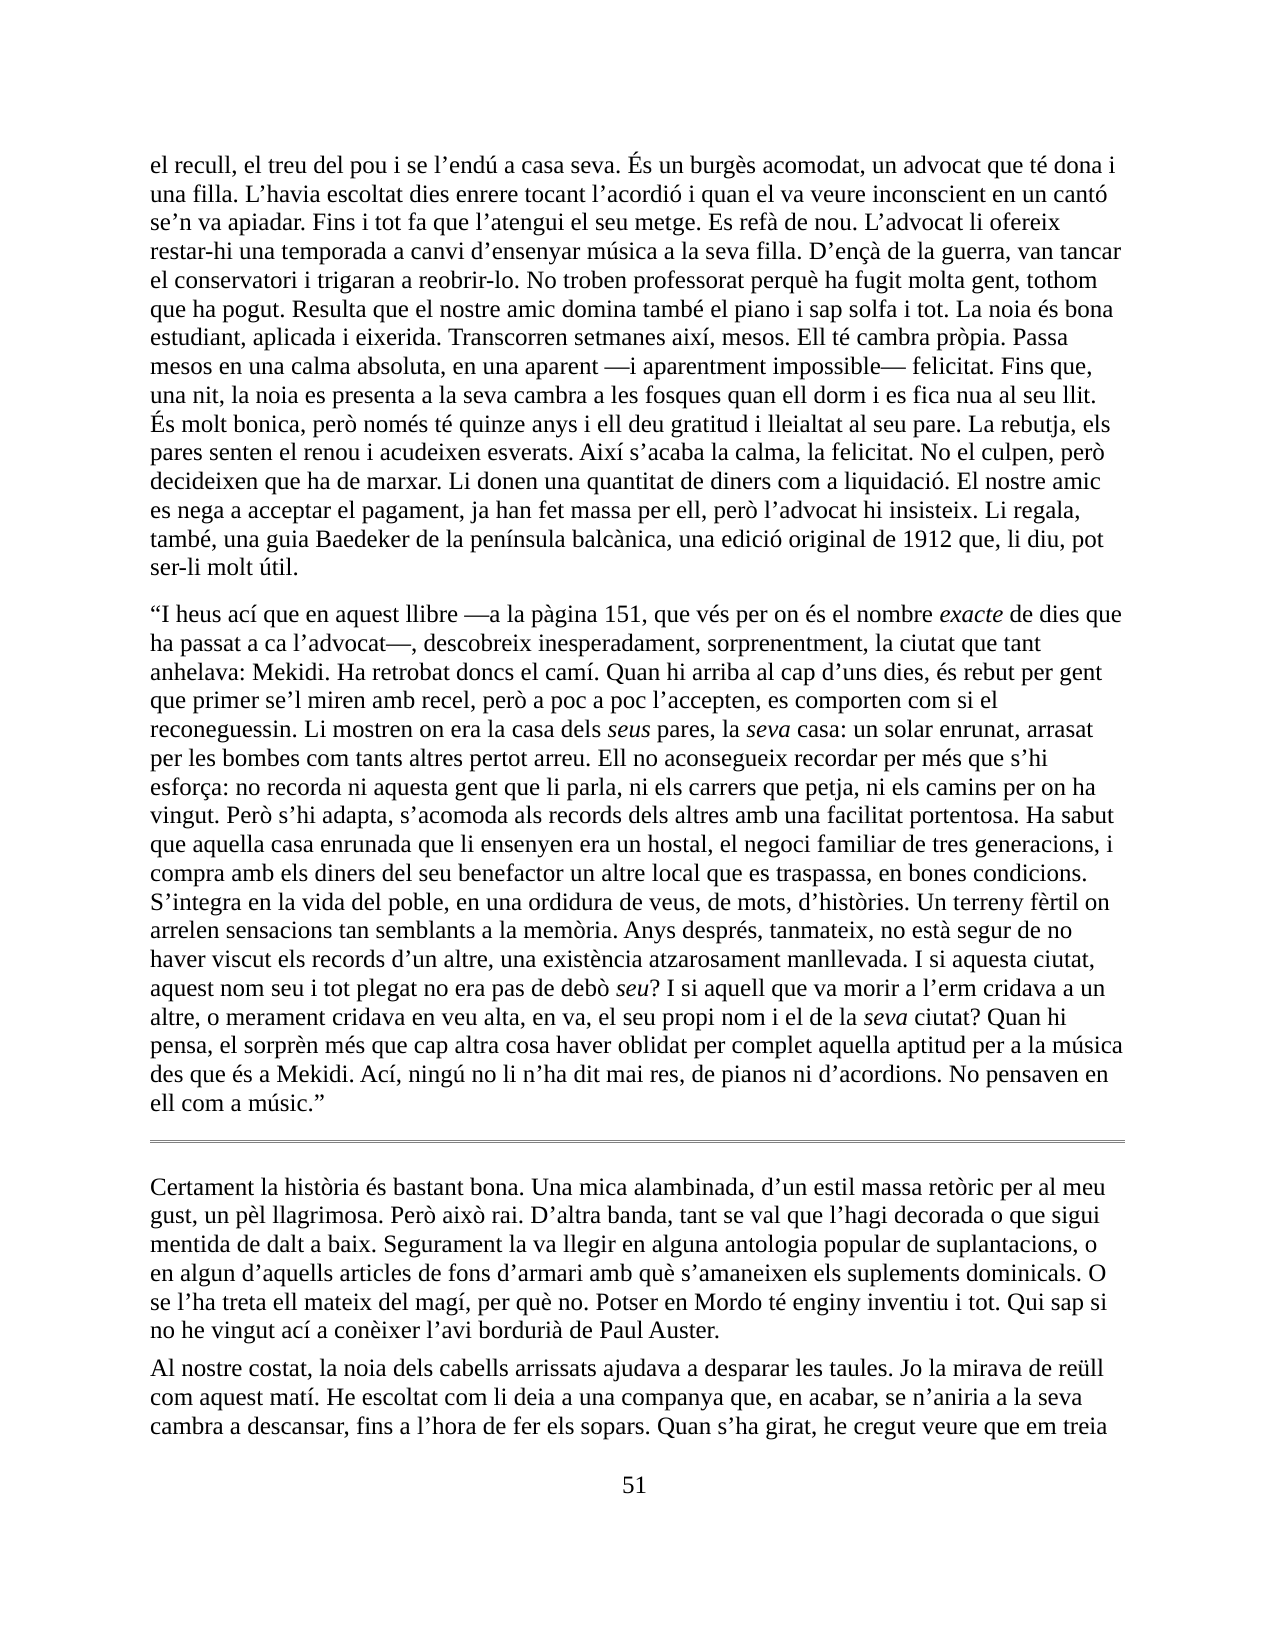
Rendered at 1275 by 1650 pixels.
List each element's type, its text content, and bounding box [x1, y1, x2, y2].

text el recull, el treu del pou i se l’endú a casa seva. És un burgès acomodat, un advocat que té dona i una filla. L’havia escoltat dies enrere tocant l’acordió i quan el va veure inconscient en un cantó se’n va apiadar. Fins i tot fa que l’atengui el seu metge. Es refà de nou. L’advocat li ofereix restar-hi una temporada a canvi d’ensenyar música a la seva filla. D’ençà de la guerra, van tancar el conservatori i trigaran a reobrir-lo. No troben professorat perquè ha fugit molta gent, tothom que ha pogut. Resulta que el nostre amic domina també el piano i sap solfa i tot. La noia és bona estudiant, aplicada i eixerida. Transcorren setmanes així, mesos. Ell té cambra pròpia. Passa mesos en una calma absoluta, en una aparent —i aparentment impossible— felicitat. Fins que, una nit, la noia es presenta a la seva cambra a les fosques quan ell dorm i es fica nua al seu llit. És molt bonica, però només té quinze anys i ell deu gratitud i lleialtat al seu pare. La rebutja, els pares senten el renou i acudeixen esverats. Així s’acaba la calma, la felicitat. No el culpen, però decideixen que ha de marxar. Li donen una quantitat de diners com a liquidació. El nostre amic es nega a acceptar el pagament, ja han fet massa per ell, però l’advocat hi insisteix. Li regala, també, una guia Baedeker de la península balcànica, una edició original de 1912 que, li diu, pot ser-li molt útil. [150, 150, 1125, 581]
text Al nostre costat, la noia dels cabells arrissats ajudava a desparar les taules. Jo la mirava de reüll com aquest matí. He escoltat com li deia a una companya que, en acabar, se n’aniria a la seva cambra a descansar, fins a l’hora de fer els sopars. Quan s’ha girat, he cregut veure que em treia [150, 1353, 1125, 1439]
text Certament la història és bastant bona. Una mica alambinada, d’un estil massa retòric per al meu gust, un pèl llagrimosa. Però això rai. D’altra banda, tant se val que l’hagi decorada o que sigui mentida de dalt a baix. Segurament la va llegir en alguna antologia popular de suplantacions, o en algun d’aquells articles de fons d’armari amb què s’amaneixen els suplements dominicals. O se l’ha treta ell mateix del magí, per què no. Potser en Mordo té enginy inventiu i tot. Qui sap si no he vingut ací a conèixer l’avi bordurià de Paul Auster. [150, 1172, 1125, 1344]
text “I heus ací que en aquest llibre —a la pàgina 151, que vés per on és el nombre exacte de dies que ha passat a ca l’advocat—, descobreix inesperadament, sorprenentment, la ciutat que tant anhelava: Mekidi. Ha retrobat doncs el camí. Quan hi arriba al cap d’uns dies, és rebut per gent que primer se’l miren amb recel, però a poc a poc l’accepten, es comporten com si el reconeguessin. Li mostren on era la casa dels seus pares, la seva casa: un solar enrunat, arrasat per les bombes com tants altres pertot arreu. Ell no aconsegueix recordar per més que s’hi esforça: no recorda ni aquesta gent que li parla, ni els carrers que petja, ni els camins per on ha vingut. Però s’hi adapta, s’acomoda als records dels altres amb una facilitat portentosa. Ha sabut que aquella casa enrunada que li ensenyen era un hostal, el negoci familiar de tres generacions, i compra amb els diners del seu benefactor un altre local que es traspassa, en bones condicions. S’integra en la vida del poble, en una ordidura de veus, de mots, d’històries. Un terreny fèrtil on arrelen sensacions tan semblants a la memòria. Anys després, tanmateix, no està segur de no haver viscut els records d’un altre, una existència atzarosament manllevada. I si aquesta ciutat, aquest nom seu i tot plegat no era pas de debò seu? I si aquell que va morir a l’erm cridava a un altre, o merament cridava en veu alta, en va, el seu propi nom i el de la seva ciutat? Quan hi pensa, el sorprèn més que cap altra cosa haver oblidat per complet aquella aptitud per a la música des que és a Mekidi. Ací, ningú no li n’ha dit mai res, de pianos ni d’acordions. No pensaven en ell com a músic.” [150, 599, 1125, 1117]
